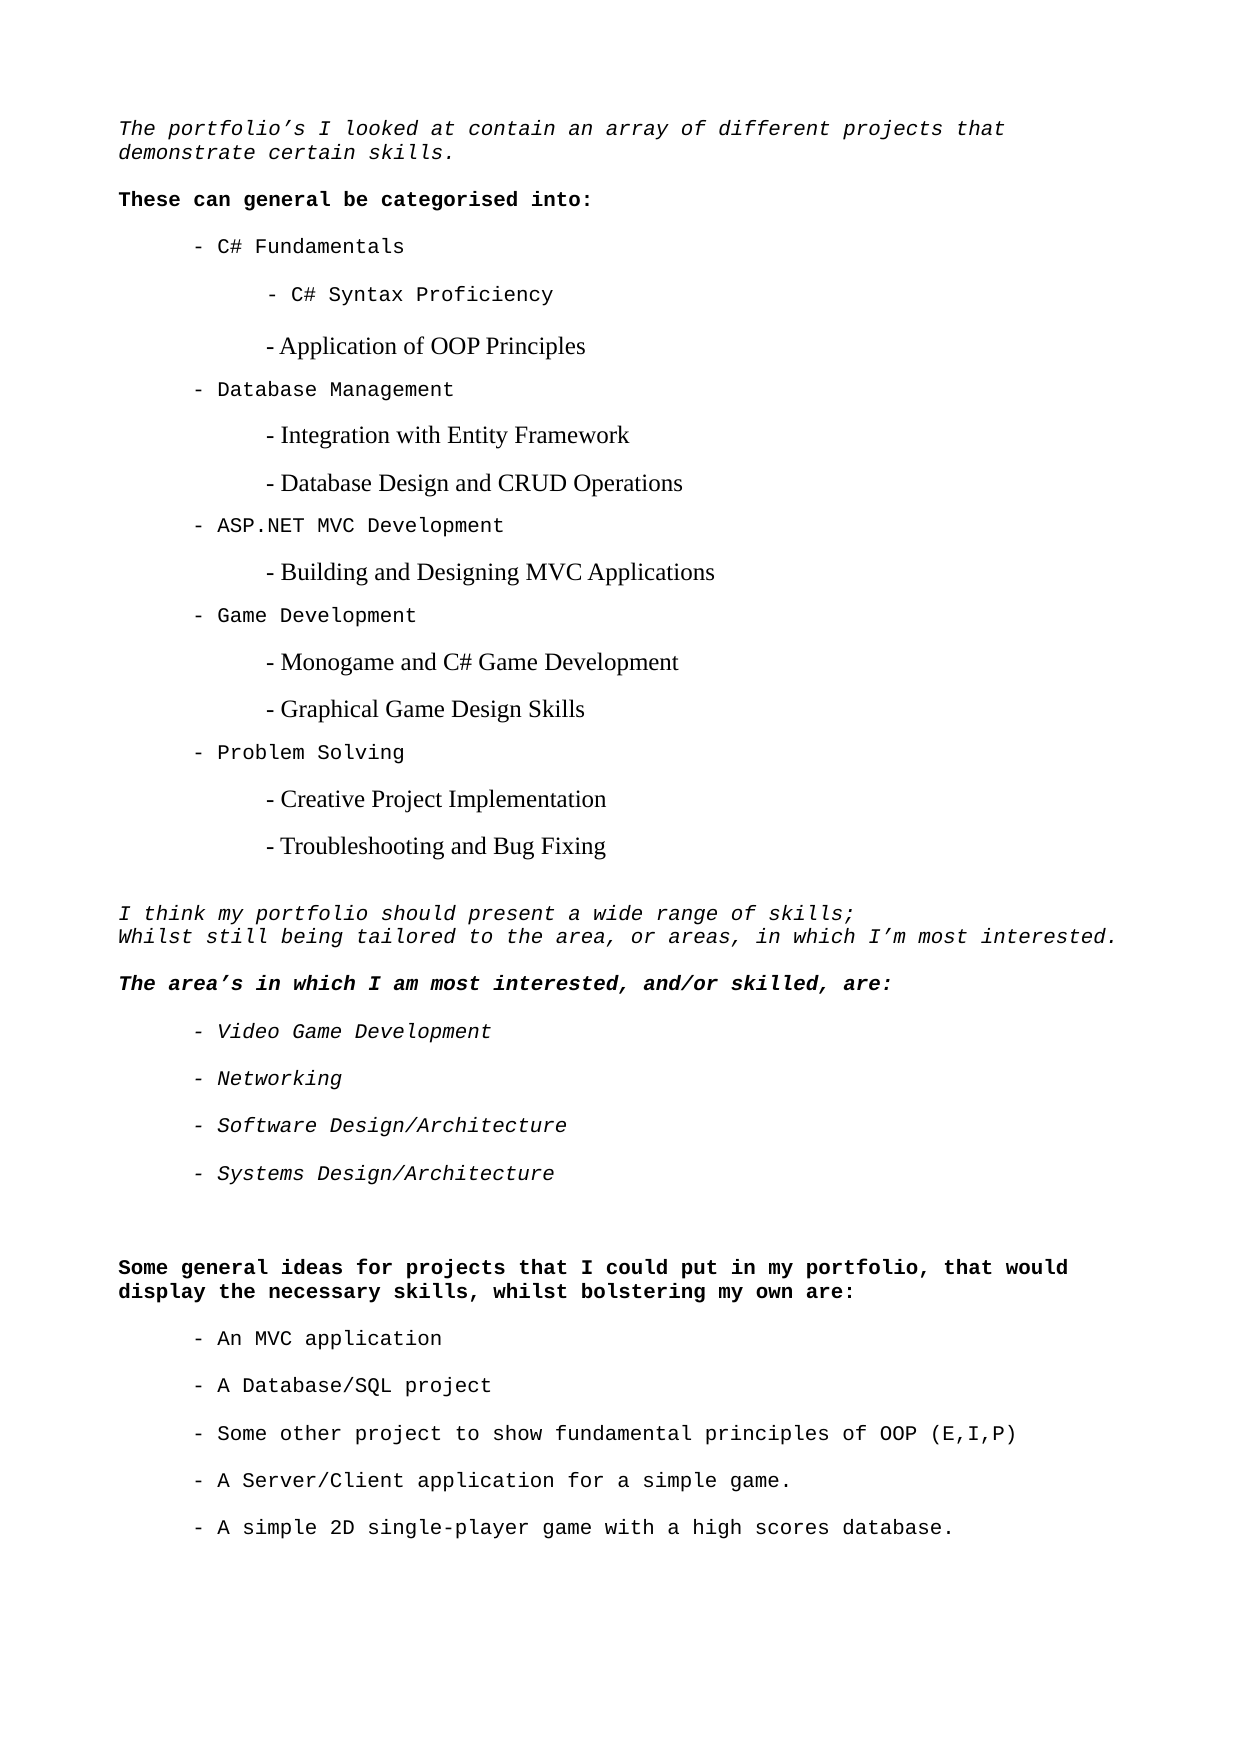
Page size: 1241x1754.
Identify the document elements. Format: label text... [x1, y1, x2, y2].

list - Integration with Entity Framework [236, 420, 1122, 449]
text - A Server/Client application for a simple game. [118, 1470, 1122, 1494]
list - Game Development [162, 605, 1122, 628]
text - Systems Design/Architecture [118, 1163, 1122, 1186]
text These can general be categorised into: [118, 189, 1122, 213]
text - A Database/SQL project [118, 1375, 1122, 1399]
text - An MVC application [118, 1328, 1122, 1352]
list - Problem Solving [162, 742, 1122, 766]
list - ASP.NET MVC Development [162, 516, 1122, 539]
text The portfolio’s I looked at contain an array of different projects that demonstrate certain skills. [118, 118, 1122, 165]
text I think my portfolio should present a wide range of skills; [118, 902, 1122, 926]
text - A simple 2D single-player game with a high scores database. [118, 1517, 1122, 1541]
list - Database Design and CRUD Operations [236, 468, 1122, 497]
list - Database Management [162, 378, 1122, 402]
list - Graphical Game Design Skills [236, 694, 1122, 723]
list - Monogame and C# Game Development [236, 647, 1122, 675]
text - C# Syntax Proficiency [118, 284, 1122, 307]
text - C# Fundamentals [118, 236, 1122, 260]
text Some general ideas for projects that I could put in my portfolio, that would display the necessary skills, whilst bolstering my own are: [118, 1257, 1122, 1304]
text - Networking [118, 1068, 1122, 1092]
text - Some other project to show fundamental principles of OOP (E,I,P) [118, 1423, 1122, 1446]
list - Application of OOP Principles [236, 331, 1122, 360]
text - Software Design/Architecture [118, 1115, 1122, 1139]
text Whilst still being tailored to the area, or areas, in which I’m most interested. [118, 926, 1122, 950]
list - Building and Designing MVC Applications [236, 557, 1122, 586]
text The area’s in which I am most interested, and/or skilled, are: [118, 973, 1122, 997]
list - Troubleshooting and Bug Fixing [236, 831, 1122, 860]
list - Creative Project Implementation [236, 784, 1122, 812]
text - Video Game Development [118, 1021, 1122, 1044]
